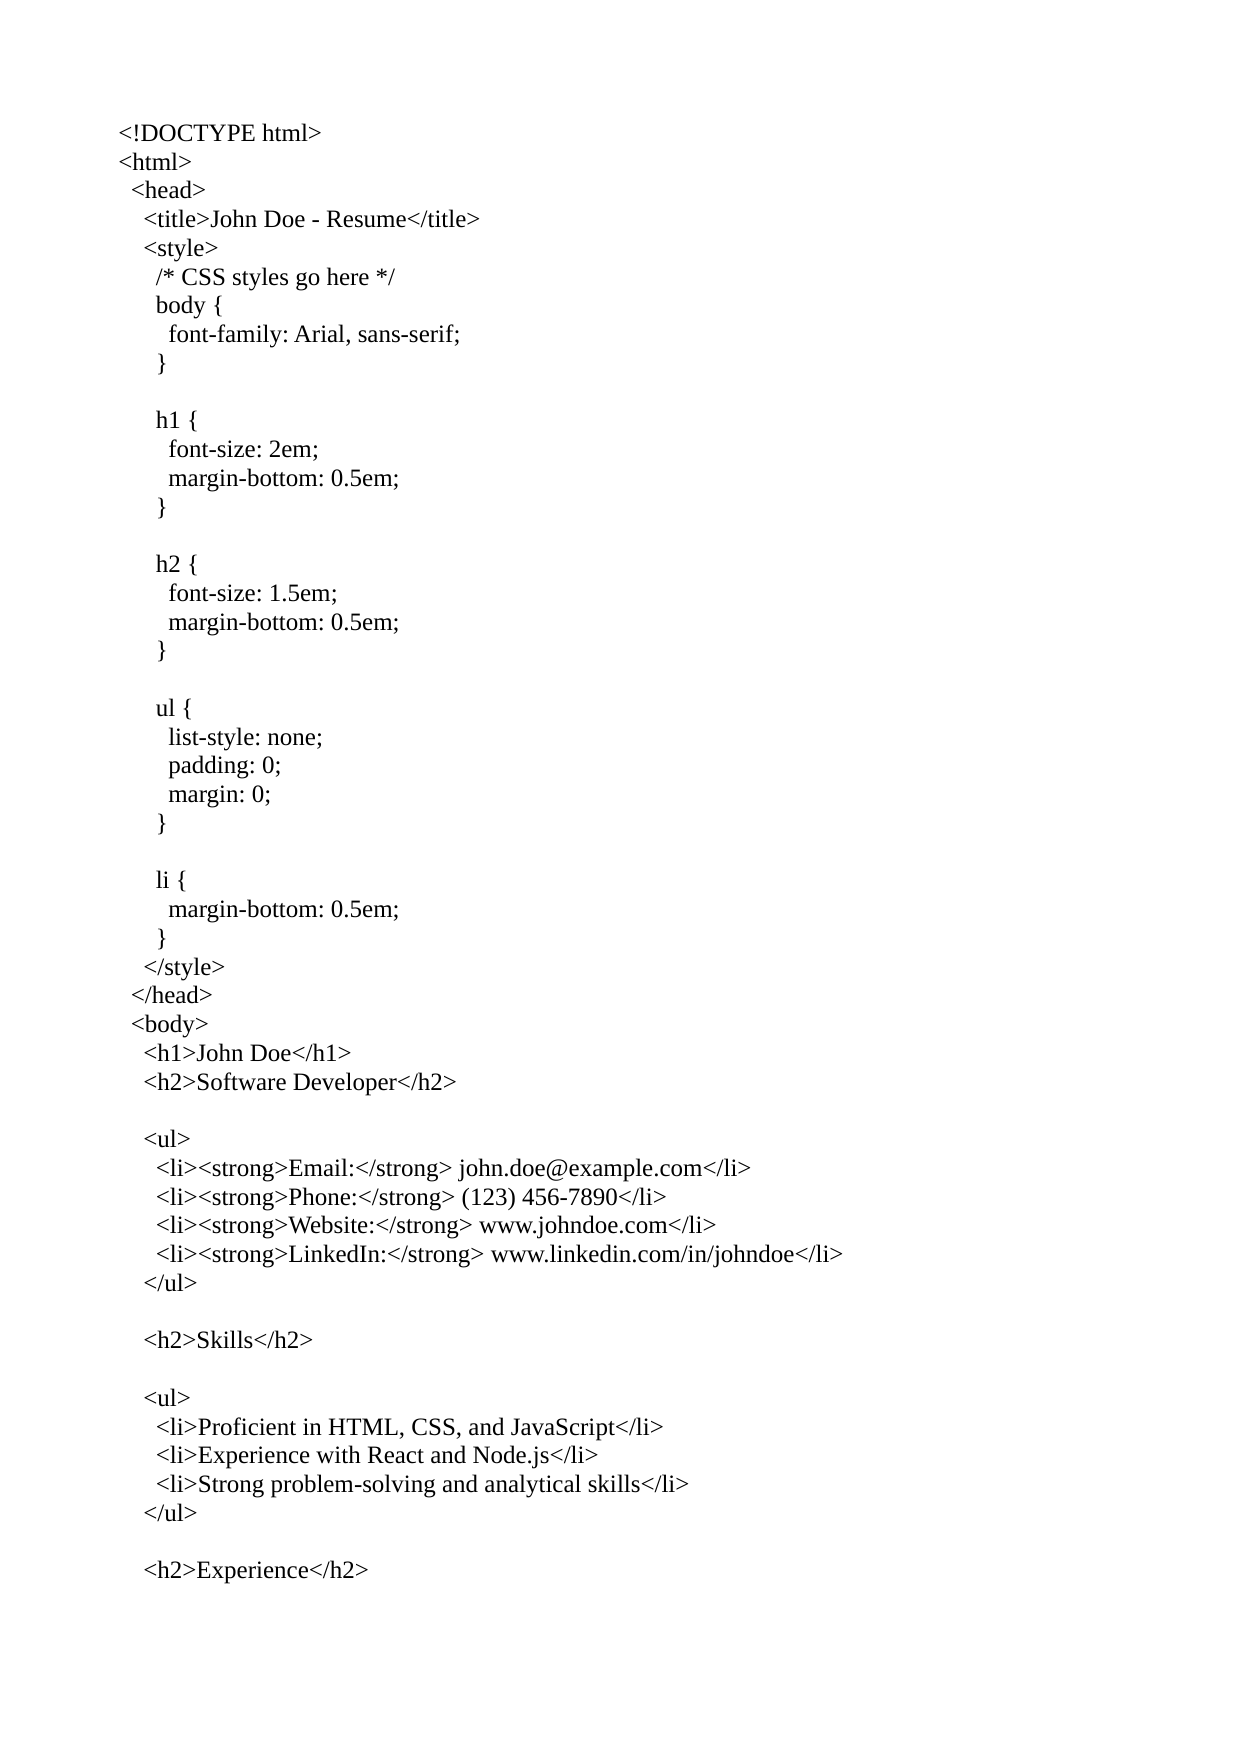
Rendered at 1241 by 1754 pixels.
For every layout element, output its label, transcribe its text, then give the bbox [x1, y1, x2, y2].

text li { [118, 866, 1122, 894]
text margin-bottom: 0.5em; [118, 463, 1122, 492]
text <li><strong>Email:</strong> john.doe@example.com</li> [118, 1153, 1122, 1182]
text } [118, 636, 1122, 664]
text body { [118, 291, 1122, 319]
text <html> [118, 147, 1122, 176]
text margin-bottom: 0.5em; [118, 894, 1122, 923]
text margin-bottom: 0.5em; [118, 607, 1122, 636]
text </style> [118, 952, 1122, 981]
text h1 { [118, 406, 1122, 434]
text <li><strong>Website:</strong> www.johndoe.com</li> [118, 1211, 1122, 1239]
text <ul> [118, 1124, 1122, 1153]
text <li><strong>Phone:</strong> (123) 456-7890</li> [118, 1182, 1122, 1211]
text list-style: none; [118, 722, 1122, 751]
text margin: 0; [118, 779, 1122, 808]
text <h2>Skills</h2> [118, 1326, 1122, 1354]
text <head> [118, 176, 1122, 204]
text } [118, 808, 1122, 837]
text } [118, 348, 1122, 377]
text </ul> [118, 1498, 1122, 1527]
text <h1>John Doe</h1> [118, 1038, 1122, 1067]
text <ul> [118, 1383, 1122, 1412]
text <!DOCTYPE html> [118, 118, 1122, 147]
text </ul> [118, 1268, 1122, 1297]
text <style> [118, 233, 1122, 262]
text padding: 0; [118, 751, 1122, 779]
text <h2>Software Developer</h2> [118, 1067, 1122, 1096]
text font-size: 1.5em; [118, 578, 1122, 607]
text <title>John Doe - Resume</title> [118, 204, 1122, 233]
text } [118, 492, 1122, 521]
text } [118, 923, 1122, 952]
text </head> [118, 981, 1122, 1009]
text <h2>Experience</h2> [118, 1556, 1122, 1584]
text h2 { [118, 549, 1122, 578]
text <body> [118, 1009, 1122, 1038]
text ul { [118, 693, 1122, 722]
text <li>Experience with React and Node.js</li> [118, 1441, 1122, 1469]
text font-family: Arial, sans-serif; [118, 319, 1122, 348]
text <li>Proficient in HTML, CSS, and JavaScript</li> [118, 1412, 1122, 1441]
text <li>Strong problem-solving and analytical skills</li> [118, 1469, 1122, 1498]
text <li><strong>LinkedIn:</strong> www.linkedin.com/in/johndoe</li> [118, 1239, 1122, 1268]
text /* CSS styles go here */ [118, 262, 1122, 291]
text font-size: 2em; [118, 434, 1122, 463]
